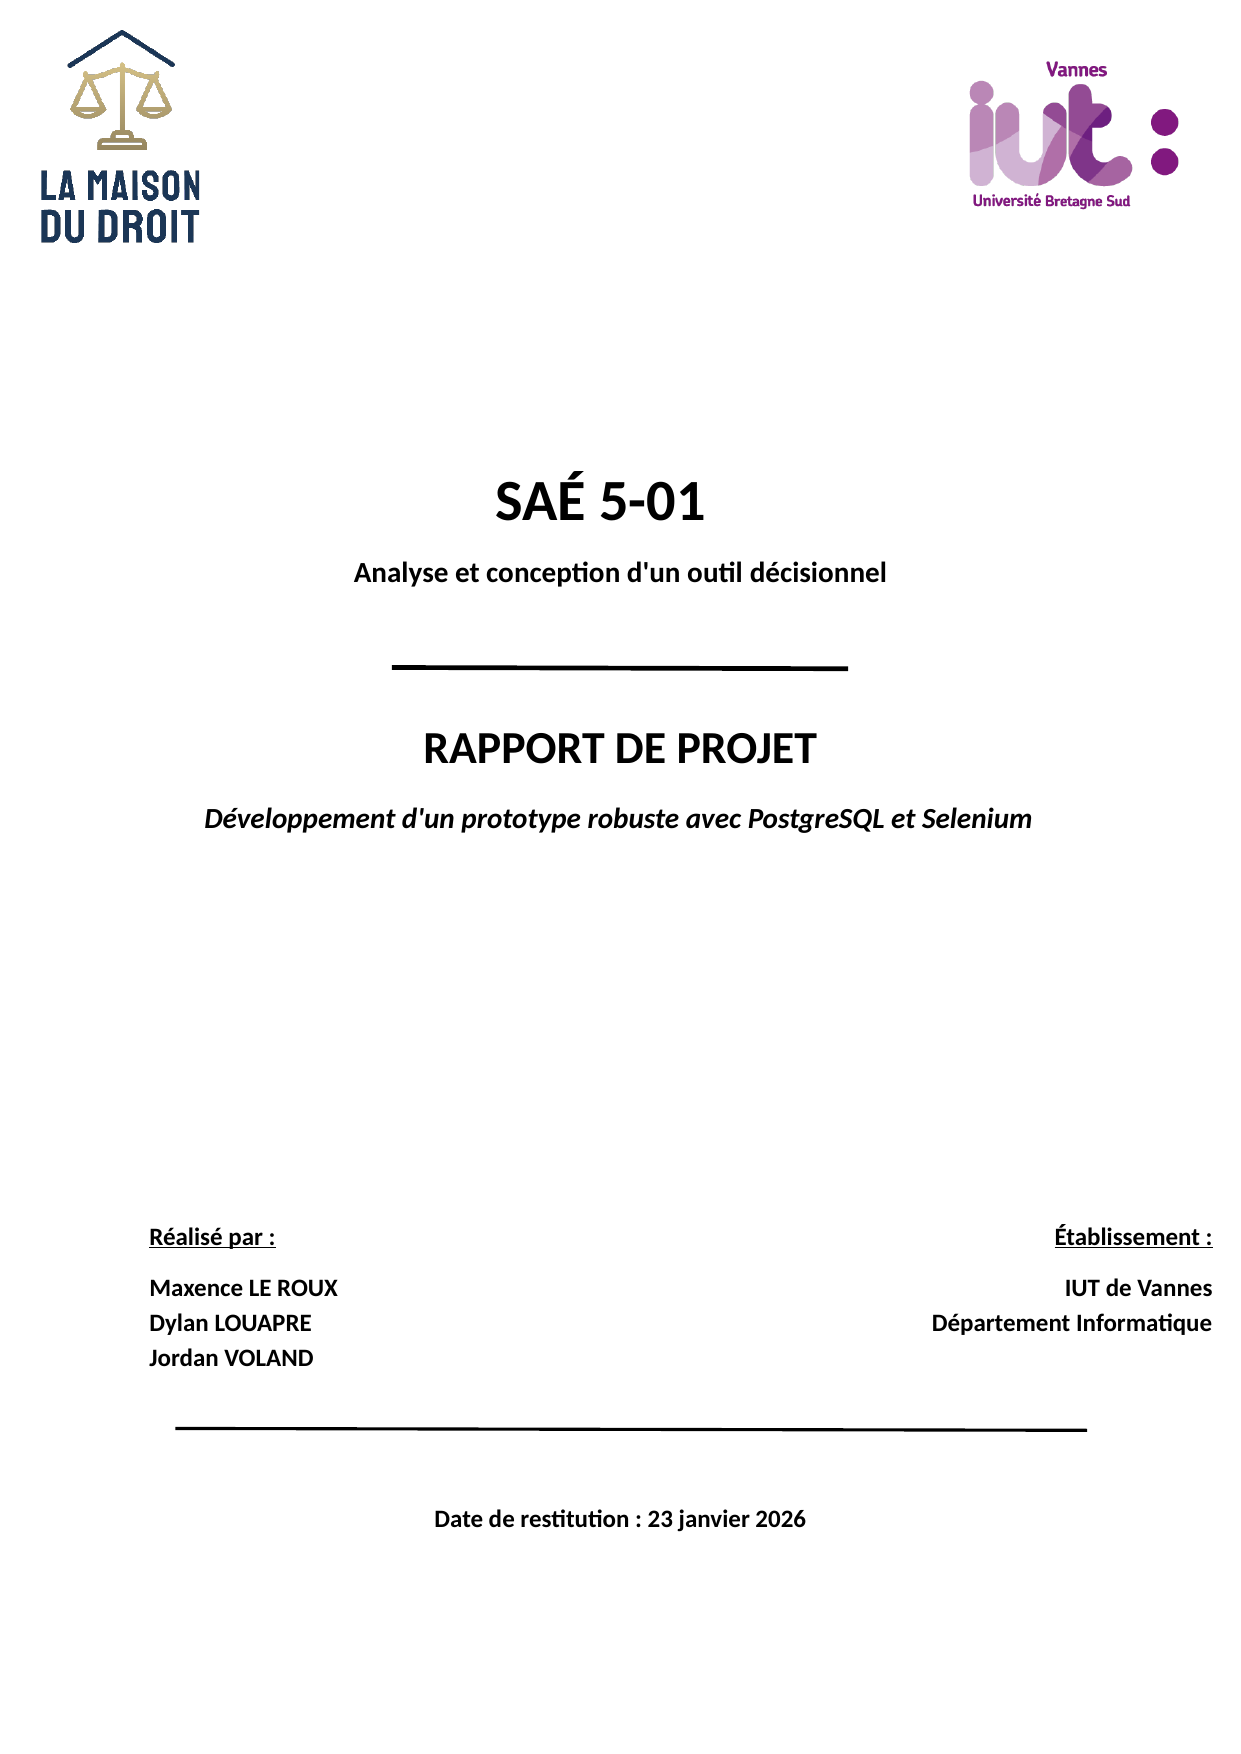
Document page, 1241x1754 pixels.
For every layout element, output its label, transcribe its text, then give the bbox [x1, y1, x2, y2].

text Analyse et conception d'un outil décisionnel [148, 554, 1093, 589]
text RAPPORT DE PROJET [148, 719, 1093, 775]
text Développement d'un prototype robuste avec PostgreSQL et Selenium [148, 800, 1093, 836]
table_header Réalisé par : Maxence LE ROUX Dylan LOUAPRE Jordan VOLAND [148, 1219, 681, 1503]
table_header Établissement : IUT de Vannes Département Informatique [681, 1219, 1214, 1503]
text Date de restitution : 23 janvier 2026 [148, 1503, 1093, 1533]
subtitle SAÉ 5-01 [148, 464, 1093, 535]
